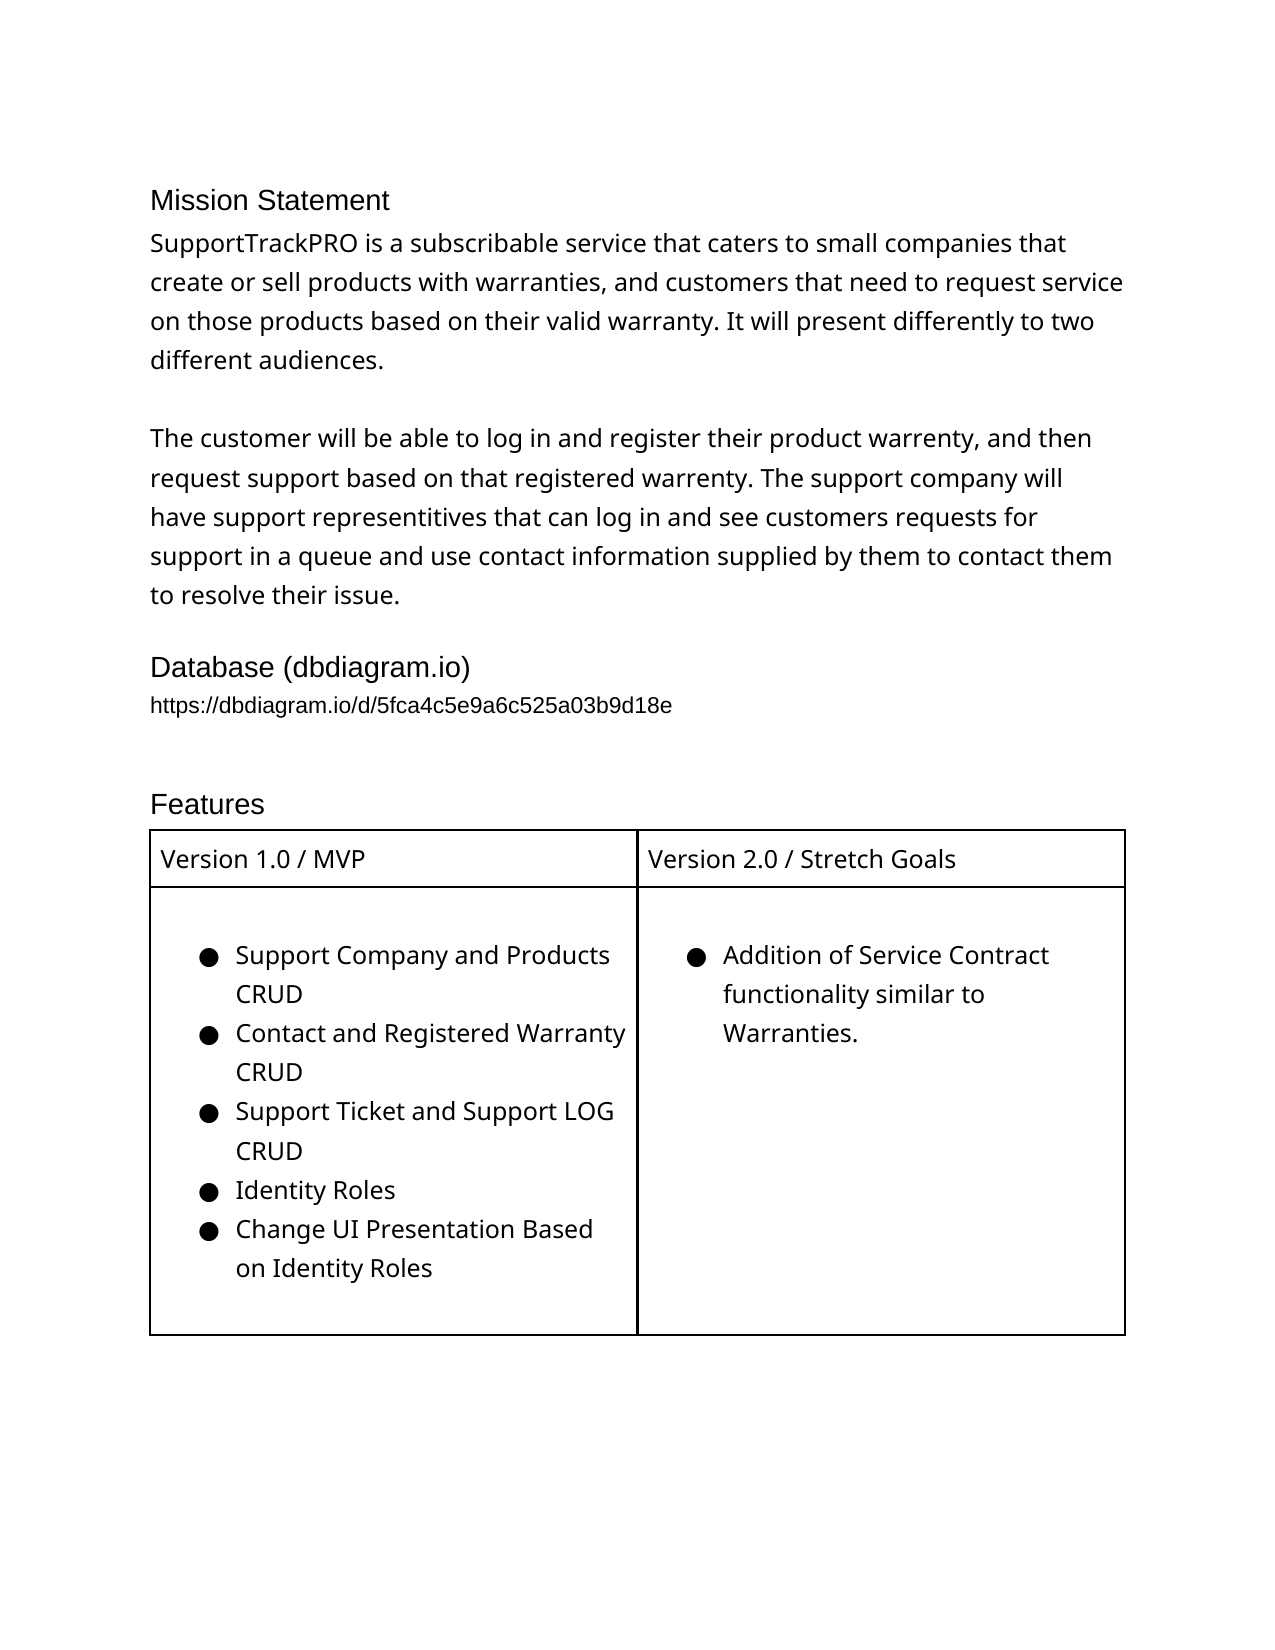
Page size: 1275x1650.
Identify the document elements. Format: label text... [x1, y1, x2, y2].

subtitle Features [150, 787, 1125, 820]
text https://dbdiagram.io/d/5fca4c5e9a6c525a03b9d18e [150, 692, 1125, 718]
table_header Version 1.0 / MVP [151, 831, 636, 886]
table_cell Addition of Service Contract functionality similar to Warranties. [639, 888, 1124, 1334]
subtitle Mission Statement [150, 183, 1125, 217]
table_header Version 2.0 / Stretch Goals [639, 831, 1124, 886]
table_cell Support Company and Products CRUD Contact and Registered Warranty CRUD Support Ticket and Support LOG CRUD Identity Roles Change UI Presentation Based on Identity Roles [151, 888, 636, 1334]
text SupportTrackPRO is a subscribable service that caters to small companies that create or sell products with warranties, and customers that need to request service on those products based on their valid warranty. It will present differently to two different audiences. [150, 225, 1125, 377]
subtitle Database (dbdiagram.io) [150, 650, 1125, 684]
text The customer will be able to log in and register their product warrenty, and then request support based on that registered warrenty. The support company will have support representitives that can log in and see customers requests for support in a queue and use contact information supplied by them to contact them to resolve their issue. [150, 421, 1125, 612]
